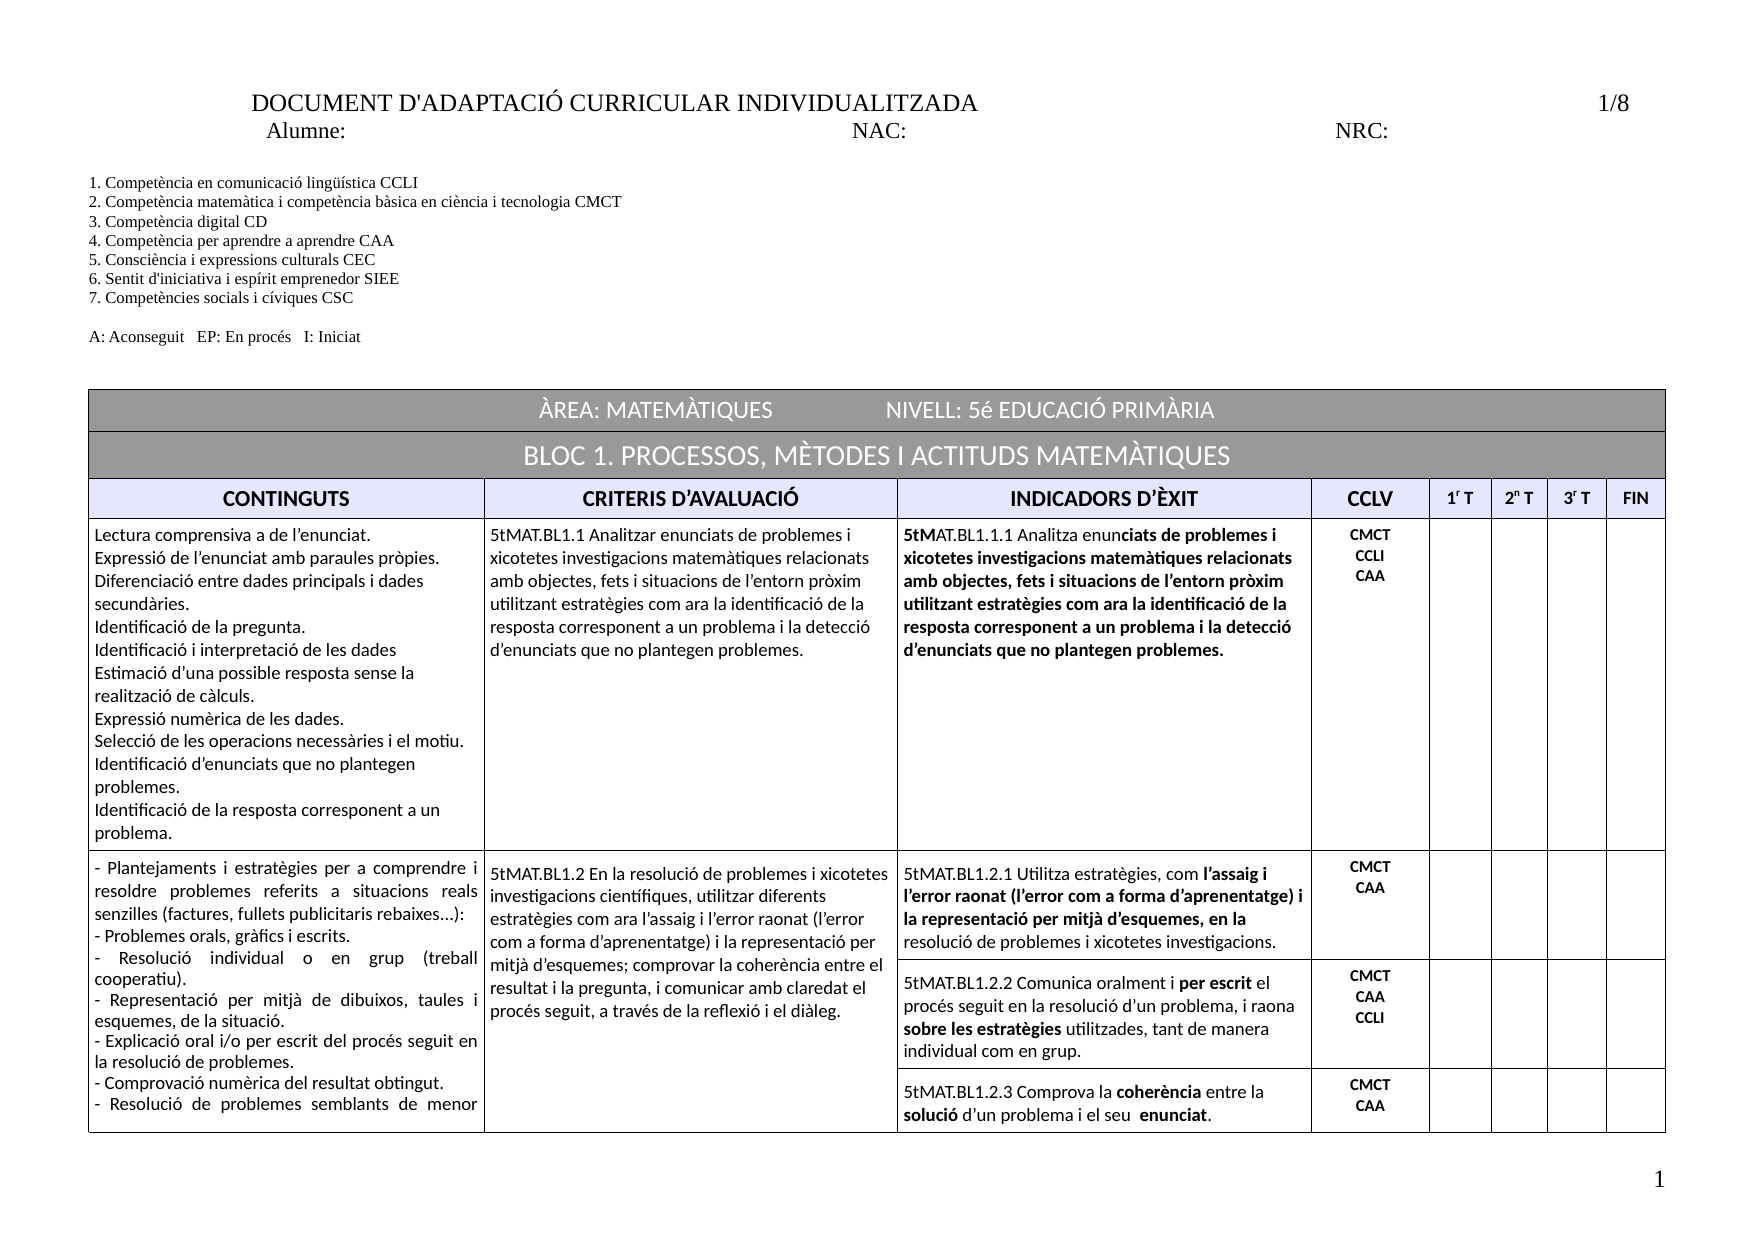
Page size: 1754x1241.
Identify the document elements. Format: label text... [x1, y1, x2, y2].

table_cell [1430, 960, 1491, 1068]
text 4. Competència per aprendre a aprendre CAA [88, 231, 1665, 250]
table_cell [1607, 960, 1665, 1068]
table_cell [1548, 960, 1606, 1068]
table_cell CCLV [1312, 479, 1429, 518]
table_cell [1492, 1069, 1547, 1132]
table_cell [1492, 851, 1547, 959]
table_cell CMCT CAA [1312, 1069, 1429, 1132]
table_cell 5tMAT.BL1.2.2 Comunica oralment i per escrit el procés seguit en la resolució d’un problema, i raona sobre les estratègies utilitzades, tant de manera individual com en grup. [898, 960, 1311, 1068]
table_cell [1607, 519, 1665, 850]
table_header ÀREA: MATEMÀTIQUES NIVELL: 5é EDUCACIÓ PRIMÀRIA [89, 390, 1665, 431]
table_cell Lectura comprensiva a de l’enunciat. Expressió de l’enunciat amb paraules pròpies. Diferenciació entre dades principals i dades secundàries. Identificació de la pregunta. Identificació i interpretació de les dades Estimació d’una possible resposta sense la realització de càlculs. Expressió numèrica de les dades. Selecció de les operacions necessàries i el motiu. Identificació d’enunciats que no plantegen problemes. Identificació de la resposta corresponent a un problema. [89, 519, 484, 850]
table_cell [1430, 519, 1491, 850]
text 6. Sentit d'iniciativa i espírit emprenedor SIEE [88, 269, 1665, 288]
table_cell [1492, 960, 1547, 1068]
text A: Aconseguit EP: En procés I: Iniciat [88, 326, 1665, 346]
table_cell [1492, 519, 1547, 850]
table_cell [1430, 1069, 1491, 1132]
table_cell [1430, 851, 1491, 959]
table_cell 2n T [1492, 479, 1547, 518]
table_cell [1548, 1069, 1606, 1132]
text 5. Consciència i expressions culturals CEC [88, 250, 1665, 269]
table_cell CRITERIS D’AVALUACIÓ [485, 479, 897, 518]
text 2. Competència matemàtica i competència bàsica en ciència i tecnologia CMCT [88, 192, 1665, 211]
table_cell [1607, 851, 1665, 959]
text 1. Competència en comunicació lingüística CCLI [88, 173, 1665, 192]
table_cell 5tMAT.BL1.2 En la resolució de problemes i xicotetes investigacions científiques, utilitzar diferents estratègies com ara l’assaig i l’error raonat (l’error com a forma d’aprenentatge) i la representació per mitjà d’esquemes; comprovar la coherència entre el resultat i la pregunta, i comunicar amb claredat el procés seguit, a través de la reflexió i el diàleg. [485, 851, 897, 1132]
table_cell 5tMAT.BL1.2.1 Utilitza estratègies, com l’assaig i l’error raonat (l’error com a forma d’aprenentatge) i la representació per mitjà d’esquemes, en la resolució de problemes i xicotetes investigacions. [898, 851, 1311, 959]
table_cell 1r T [1430, 479, 1491, 518]
table_cell 3r T [1548, 479, 1606, 518]
table_cell INDICADORS D’ÈXIT [898, 479, 1311, 518]
table_cell [1607, 1069, 1665, 1132]
table_cell [1548, 851, 1606, 959]
table_cell BLOC 1. PROCESSOS, MÈTODES I ACTITUDS MATEMÀTIQUES [89, 432, 1665, 478]
text 3. Competència digital CD [88, 211, 1665, 231]
table_cell 5tMAT.BL1.2.3 Comprova la coherència entre la solució d’un problema i el seu enunciat. [898, 1069, 1311, 1132]
table_cell 5tMAT.BL1.1 Analitzar enunciats de problemes i xicotetes investigacions matemàtiques relacionats amb objectes, fets i situacions de l’entorn pròxim utilitzant estratègies com ara la identificació de la resposta corresponent a un problema i la detecció d’enunciats que no plantegen problemes. [485, 519, 897, 850]
table_cell 5tMAT.BL1.1.1 Analitza enunciats de problemes i xicotetes investigacions matemàtiques relacionats amb objectes, fets i situacions de l’entorn pròxim utilitzant estratègies com ara la identificació de la resposta corresponent a un problema i la detecció d’enunciats que no plantegen problemes. [898, 519, 1311, 850]
table_cell FIN [1607, 479, 1665, 518]
table_cell CMCT CAA CCLI [1312, 960, 1429, 1068]
table_cell CONTINGUTS [89, 479, 484, 518]
text 7. Competències socials i cíviques CSC [88, 288, 1665, 307]
table_cell CMCT CAA [1312, 851, 1429, 959]
table_cell [1548, 519, 1606, 850]
table_cell CMCT CCLI CAA [1312, 519, 1429, 850]
table_cell - Plantejaments i estratègies per a comprendre i resoldre problemes referits a situacions reals senzilles (factures, fullets publicitaris rebaixes...): - Problemes orals, gràfics i escrits. - Resolució individual o en grup (treball cooperatiu). - Representació per mitjà de dibuixos, taules i esquemes, de la situació. - Explicació oral i/o per escrit del procés seguit en la resolució de problemes. - Comprovació numèrica del resultat obtingut. - Resolució de problemes semblants de menor [89, 851, 484, 1132]
